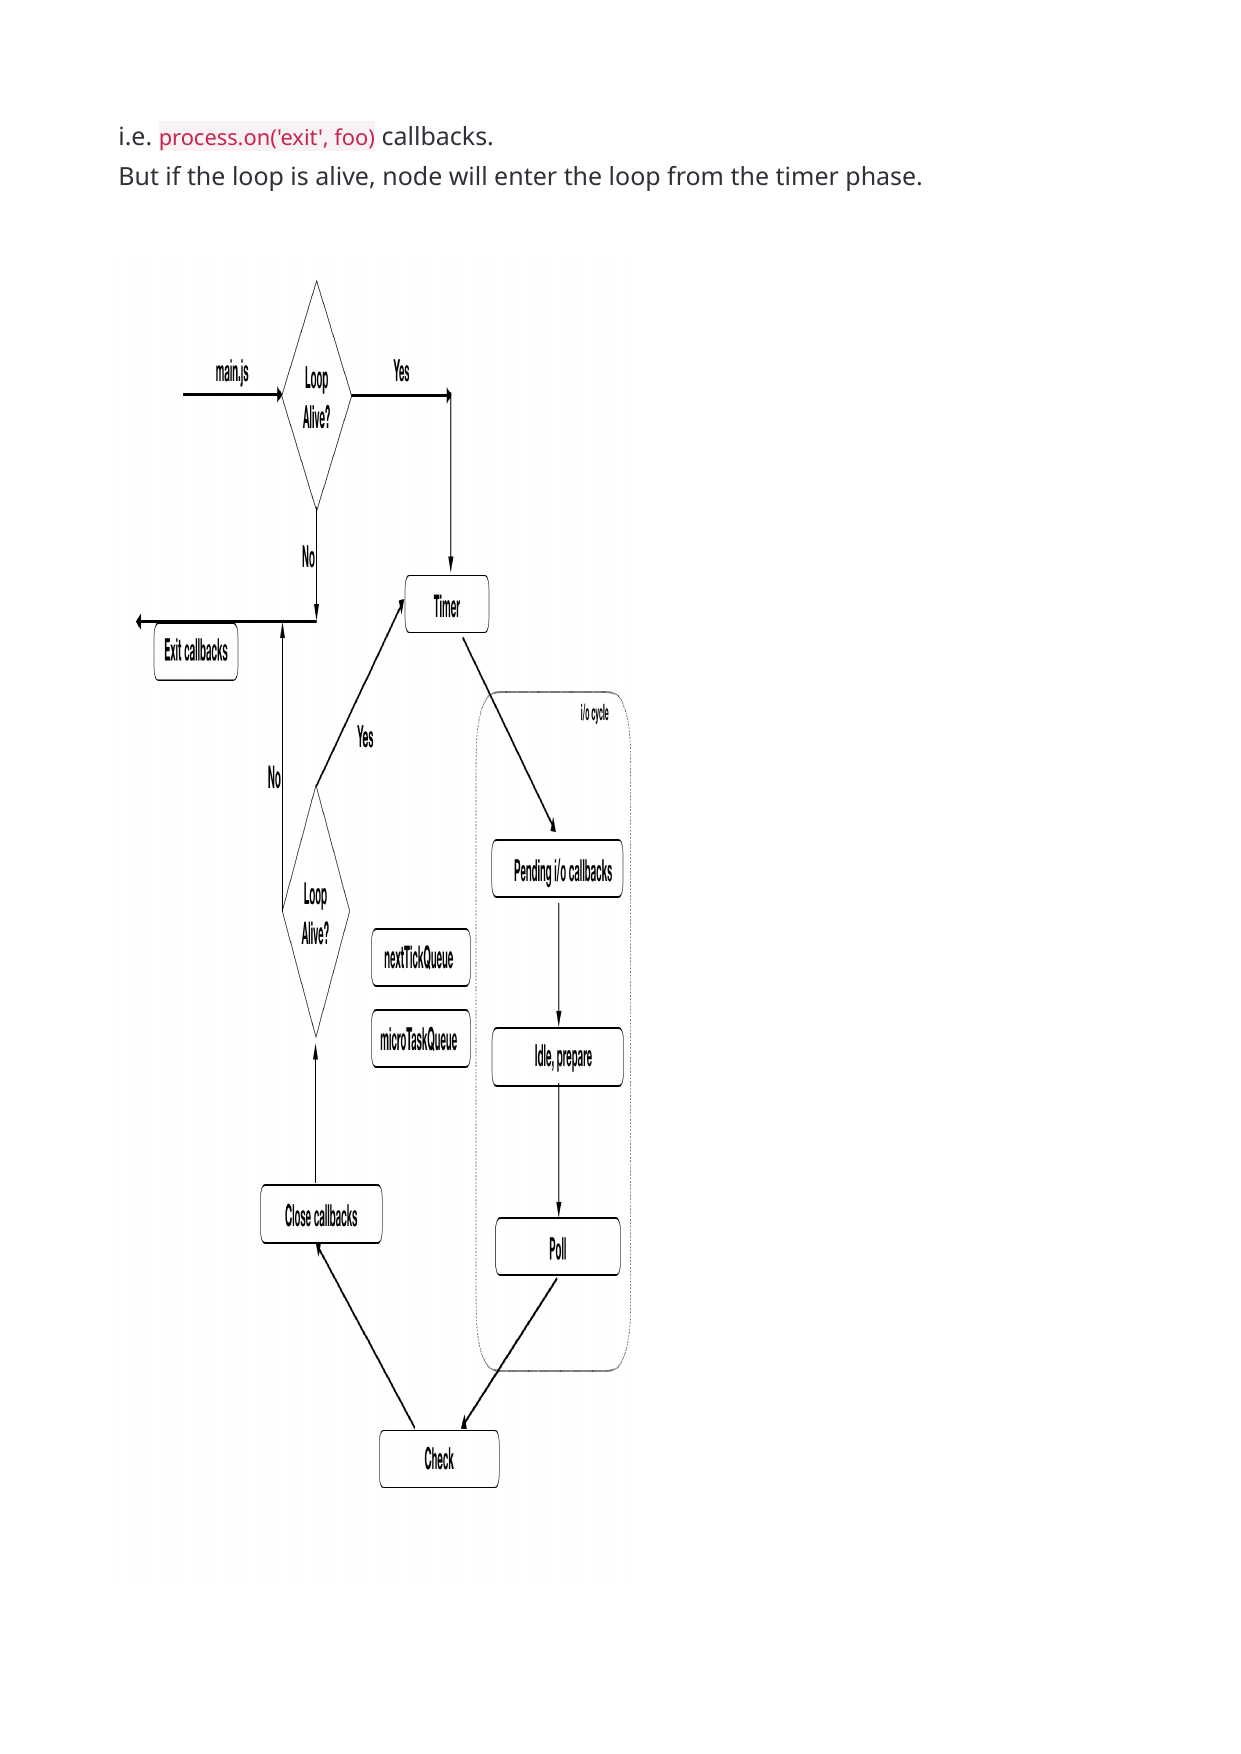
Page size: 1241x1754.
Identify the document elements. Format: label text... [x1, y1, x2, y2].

text i.e. process.on('exit', foo) callbacks. But if the loop is alive, node will enter the loop from the timer phase. [118, 118, 1122, 193]
picture [118, 262, 635, 1582]
